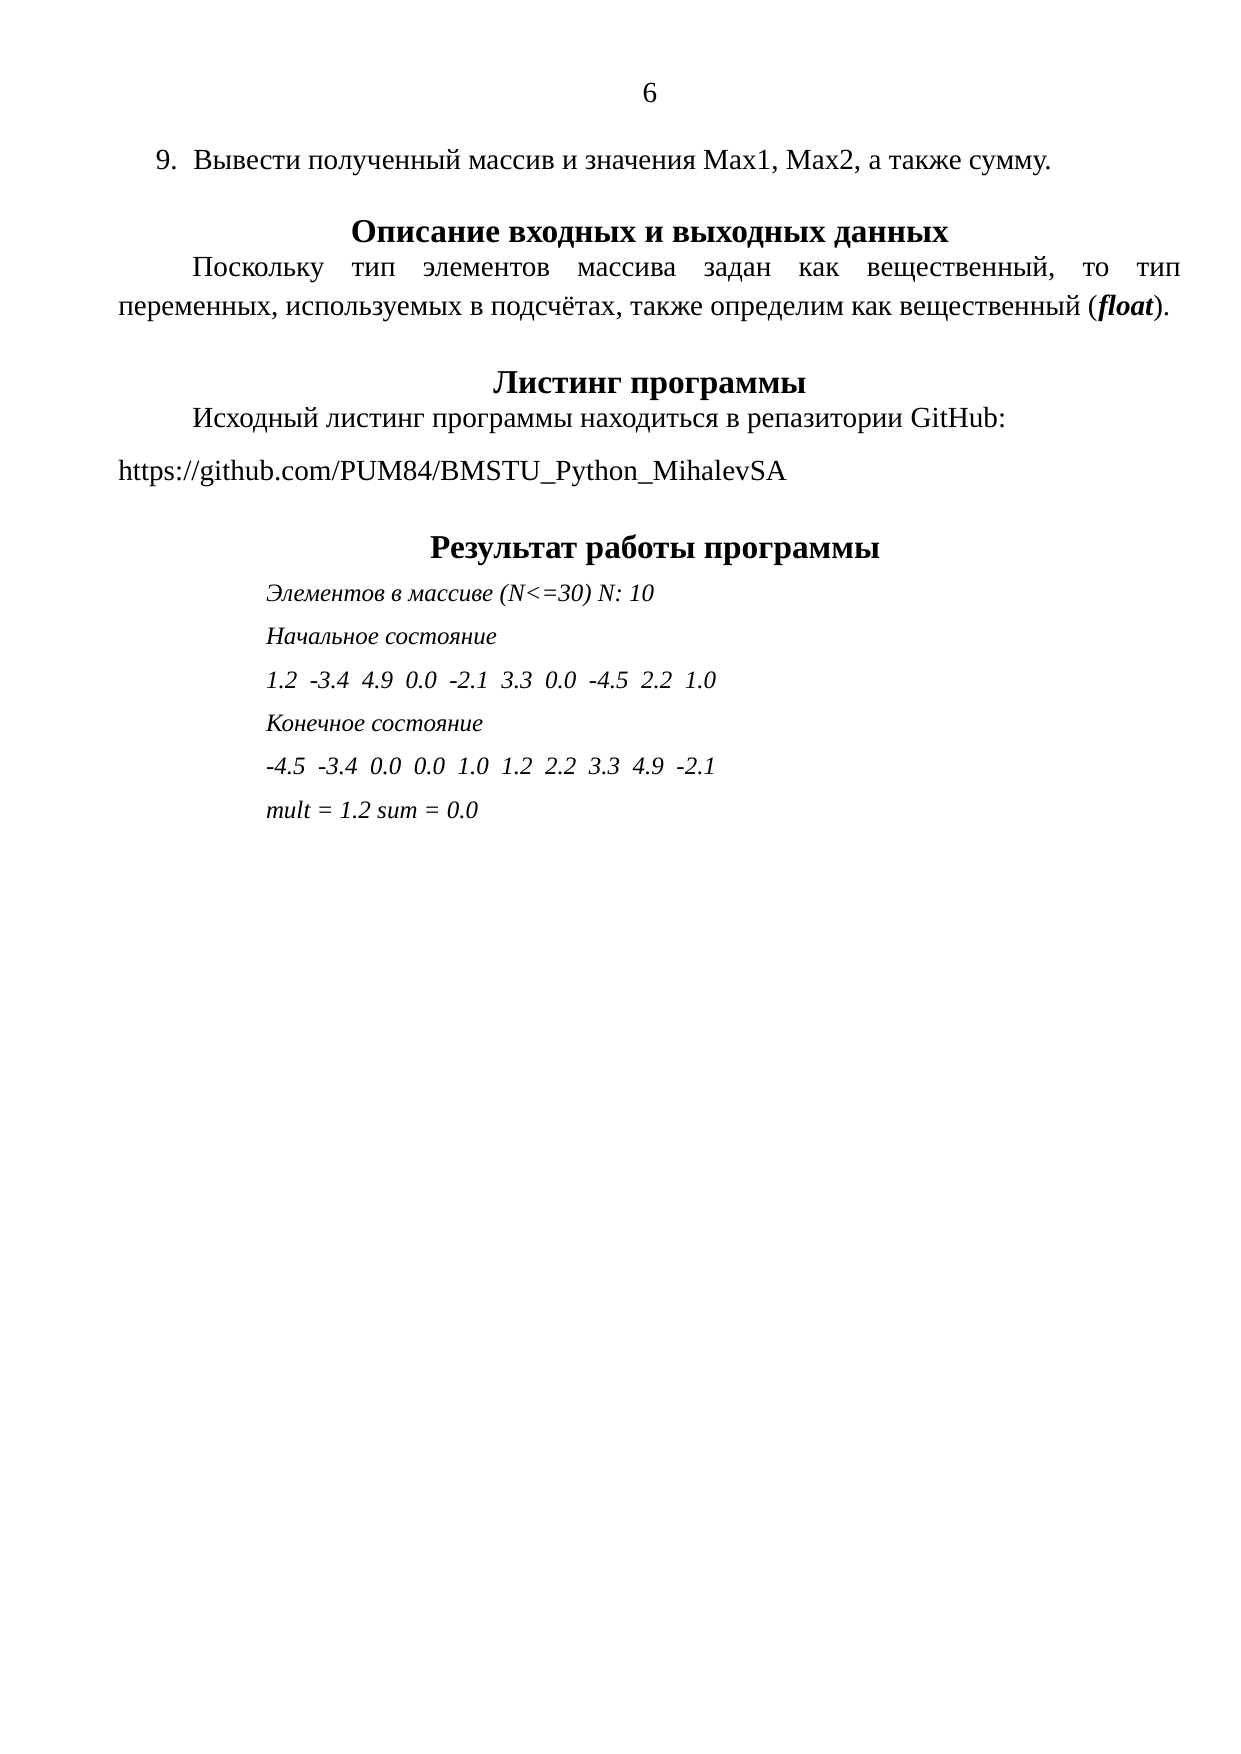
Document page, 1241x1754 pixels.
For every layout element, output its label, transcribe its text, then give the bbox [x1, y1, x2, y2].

text Начальное состояние [266, 621, 1181, 650]
text 1.2 -3.4 4.9 0.0 -2.1 3.3 0.0 -4.5 2.2 1.0 [266, 665, 1181, 693]
list Вывести полученный массив и значения Max1, Max2, а также сумму. [156, 142, 1181, 176]
text Исходный листинг программы находиться в репазитории GitHub: [118, 400, 1181, 434]
text Конечное состояние [266, 708, 1181, 737]
text Элементов в массиве (N<=30) N: 10 [266, 578, 1181, 607]
text mult = 1.2 sum = 0.0 [266, 795, 1181, 823]
text Поскольку тип элементов массива задан как вещественный, то тип переменных, используемых в подсчётах, также определим как вещественный (float). [118, 249, 1181, 321]
subtitle Описание входных и выходных данных [118, 211, 1181, 249]
text -4.5 -3.4 0.0 0.0 1.0 1.2 2.2 3.3 4.9 -2.1 [266, 751, 1181, 780]
subtitle Результат работы программы [118, 527, 1181, 566]
text https://github.com/PUM84/BMSTU_Python_MihalevSA [118, 453, 1181, 487]
subtitle Листинг программы [118, 362, 1181, 400]
